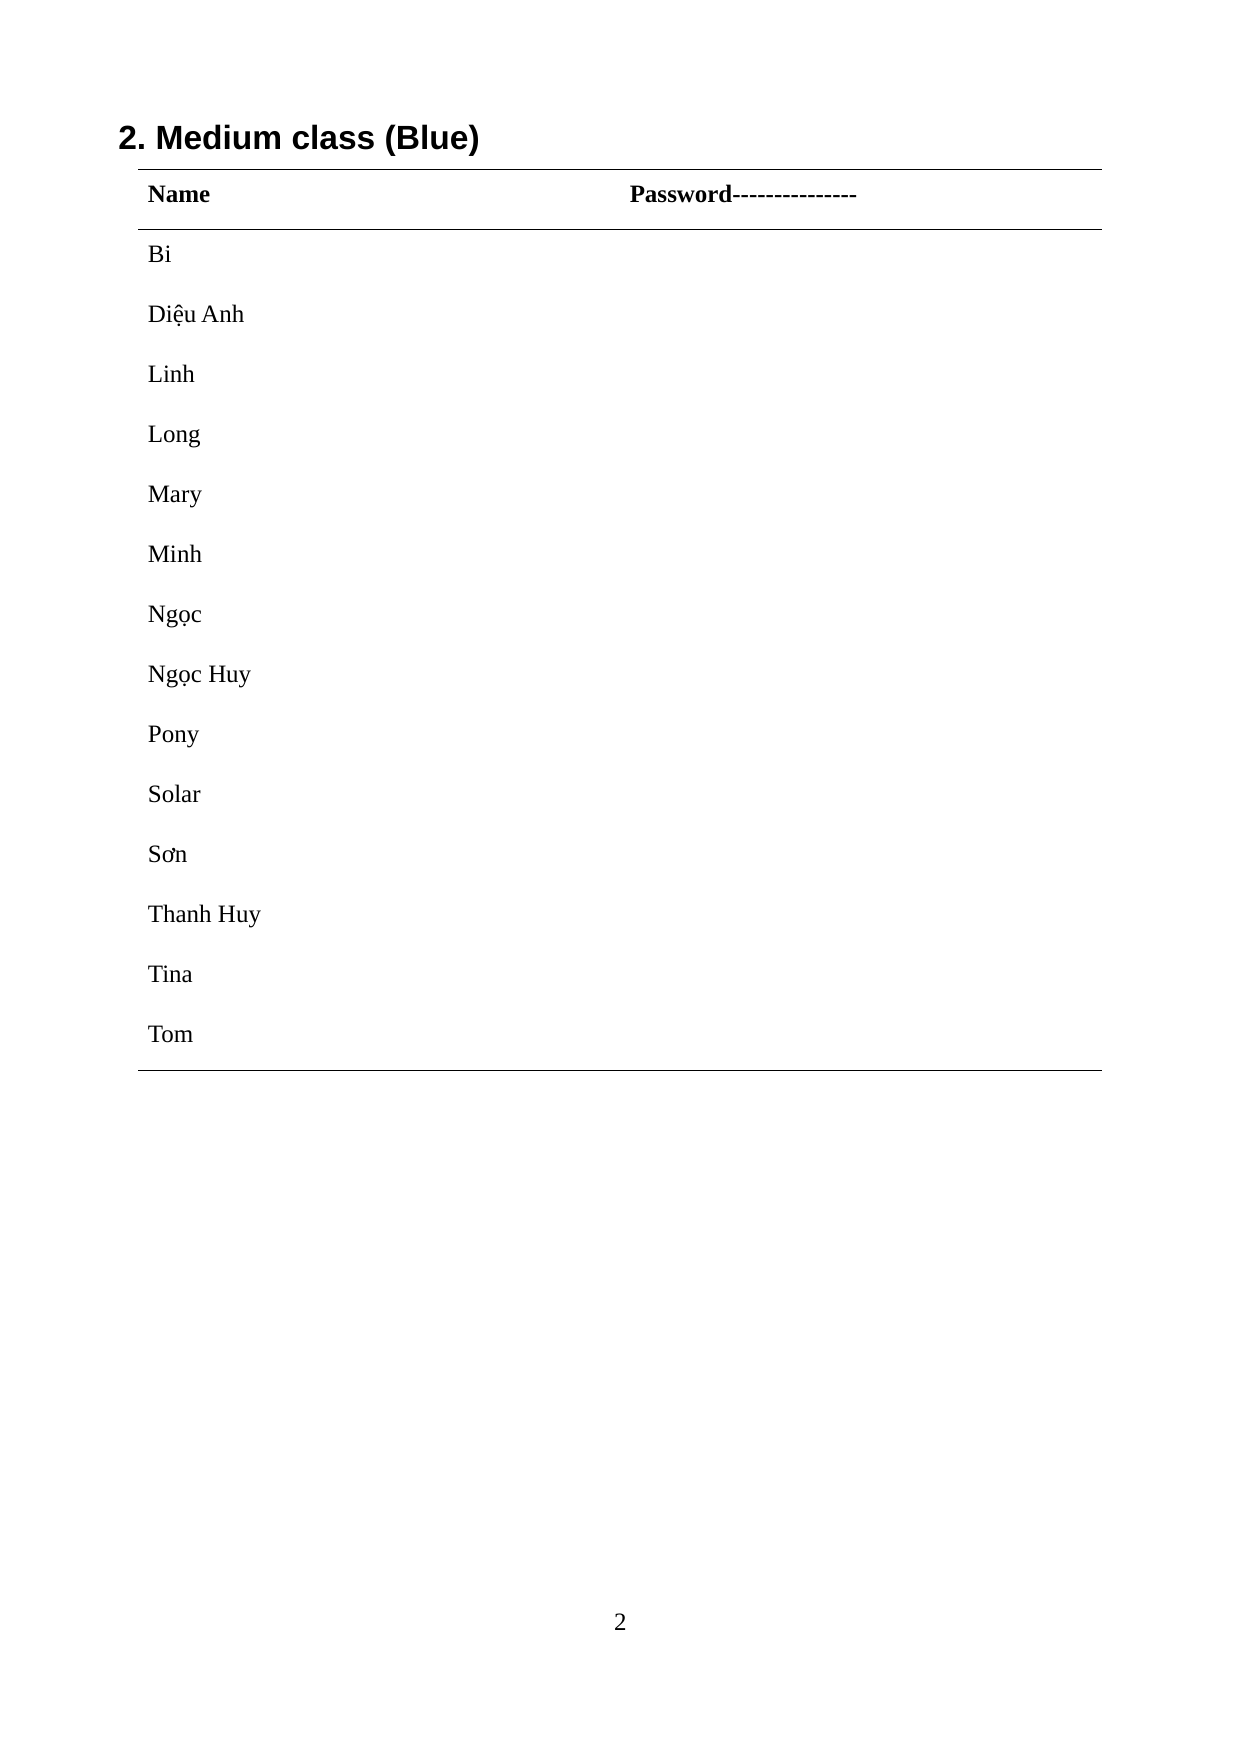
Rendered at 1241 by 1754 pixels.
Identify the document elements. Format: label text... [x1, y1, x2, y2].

table_header Password--------------- [620, 170, 1102, 229]
subtitle Medium class (Blue) [118, 118, 1122, 157]
table_cell [620, 830, 1102, 889]
table_cell [620, 1010, 1102, 1069]
table_cell Sơn [138, 830, 620, 889]
table_cell Linh [138, 350, 620, 409]
table_cell Diệu Anh [138, 290, 620, 349]
table_cell [620, 410, 1102, 469]
table_header Name [138, 170, 620, 229]
table_cell Ngọc Huy [138, 650, 620, 709]
table_cell [620, 590, 1102, 649]
table_cell Pony [138, 710, 620, 769]
table_cell Minh [138, 530, 620, 589]
table_cell [620, 350, 1102, 409]
table_cell Solar [138, 770, 620, 829]
table_cell Long [138, 410, 620, 469]
table_cell [620, 470, 1102, 529]
table_cell [620, 530, 1102, 589]
table_cell [620, 290, 1102, 349]
table_cell Tina [138, 950, 620, 1009]
table_cell [620, 950, 1102, 1009]
table_cell Thanh Huy [138, 890, 620, 949]
table_cell [620, 230, 1102, 289]
table_cell [620, 890, 1102, 949]
table_cell [620, 770, 1102, 829]
table_cell [620, 710, 1102, 769]
table_cell Tom [138, 1010, 620, 1069]
table_cell [620, 650, 1102, 709]
table_cell Ngọc [138, 590, 620, 649]
table_cell Mary [138, 470, 620, 529]
table_cell Bi [138, 230, 620, 289]
